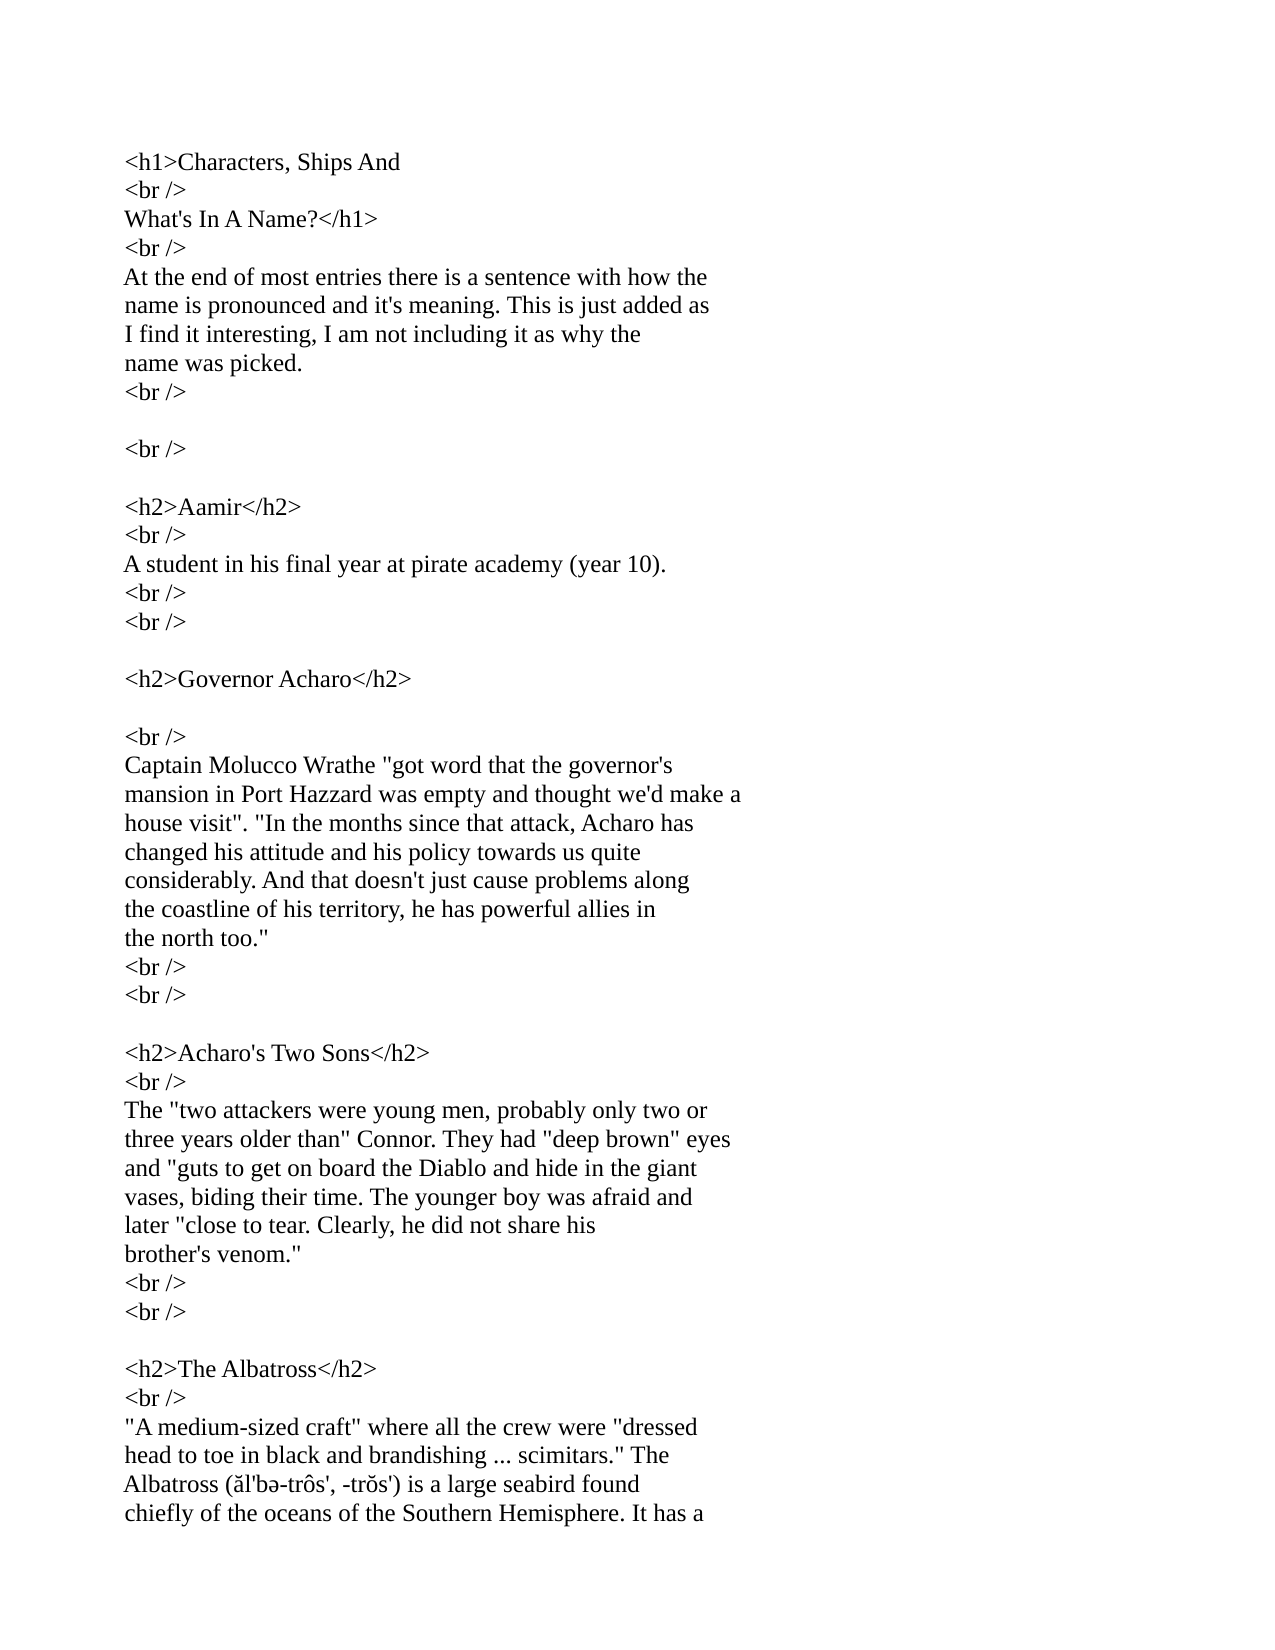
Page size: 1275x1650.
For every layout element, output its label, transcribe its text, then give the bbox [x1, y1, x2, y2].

text mansion in Port Hazzard was empty and thought we'd make a [118, 779, 1157, 808]
text <h2>Acharo's Two Sons</h2> [118, 1038, 1157, 1067]
text The "two attackers were young men, probably only two or [118, 1096, 1157, 1124]
text Albatross (ăl'bə-trôs', -trŏs') is a large seabird found [118, 1469, 1157, 1498]
text <br /> [118, 1383, 1157, 1412]
text vases, biding their time. The younger boy was afraid and [118, 1182, 1157, 1211]
text chiefly of the oceans of the Southern Hemisphere. It has a [118, 1498, 1157, 1527]
text <br /> [118, 1297, 1157, 1326]
text <br /> [118, 981, 1157, 1009]
text <br /> [118, 176, 1157, 204]
text A student in his final year at pirate academy (year 10). [118, 549, 1157, 578]
text name is pronounced and it's meaning. This is just added as [118, 291, 1157, 319]
text and "guts to get on board the Diablo and hide in the giant [118, 1153, 1157, 1182]
text Captain Molucco Wrathe "got word that the governor's [118, 751, 1157, 779]
text considerably. And that doesn't just cause problems along [118, 866, 1157, 894]
text <h2>Governor Acharo</h2> [118, 664, 1157, 693]
text <br /> [118, 1268, 1157, 1297]
text house visit". "In the months since that attack, Acharo has [118, 808, 1157, 837]
text <br /> [118, 521, 1157, 549]
text <br /> [118, 607, 1157, 636]
text <h1>Characters, Ships And [118, 147, 1157, 176]
text <br /> [118, 377, 1157, 406]
text <br /> [118, 233, 1157, 262]
text head to toe in black and brandishing ... scimitars." The [118, 1441, 1157, 1469]
text later "close to tear. Clearly, he did not share his [118, 1211, 1157, 1239]
text At the end of most entries there is a sentence with how the [118, 262, 1157, 291]
text name was picked. [118, 348, 1157, 377]
text the north too." [118, 923, 1157, 952]
text <h2>Aamir</h2> [118, 492, 1157, 521]
text <br /> [118, 578, 1157, 607]
text I find it interesting, I am not including it as why the [118, 319, 1157, 348]
text "A medium-sized craft" where all the crew were "dressed [118, 1412, 1157, 1441]
text brother's venom." [118, 1239, 1157, 1268]
text changed his attitude and his policy towards us quite [118, 837, 1157, 866]
text <br /> [118, 722, 1157, 751]
text <br /> [118, 952, 1157, 981]
text <h2>The Albatross</h2> [118, 1354, 1157, 1383]
text three years older than" Connor. They had "deep brown" eyes [118, 1124, 1157, 1153]
text <br /> [118, 1067, 1157, 1096]
text What's In A Name?</h1> [118, 204, 1157, 233]
text the coastline of his territory, he has powerful allies in [118, 894, 1157, 923]
text <br /> [118, 434, 1157, 463]
